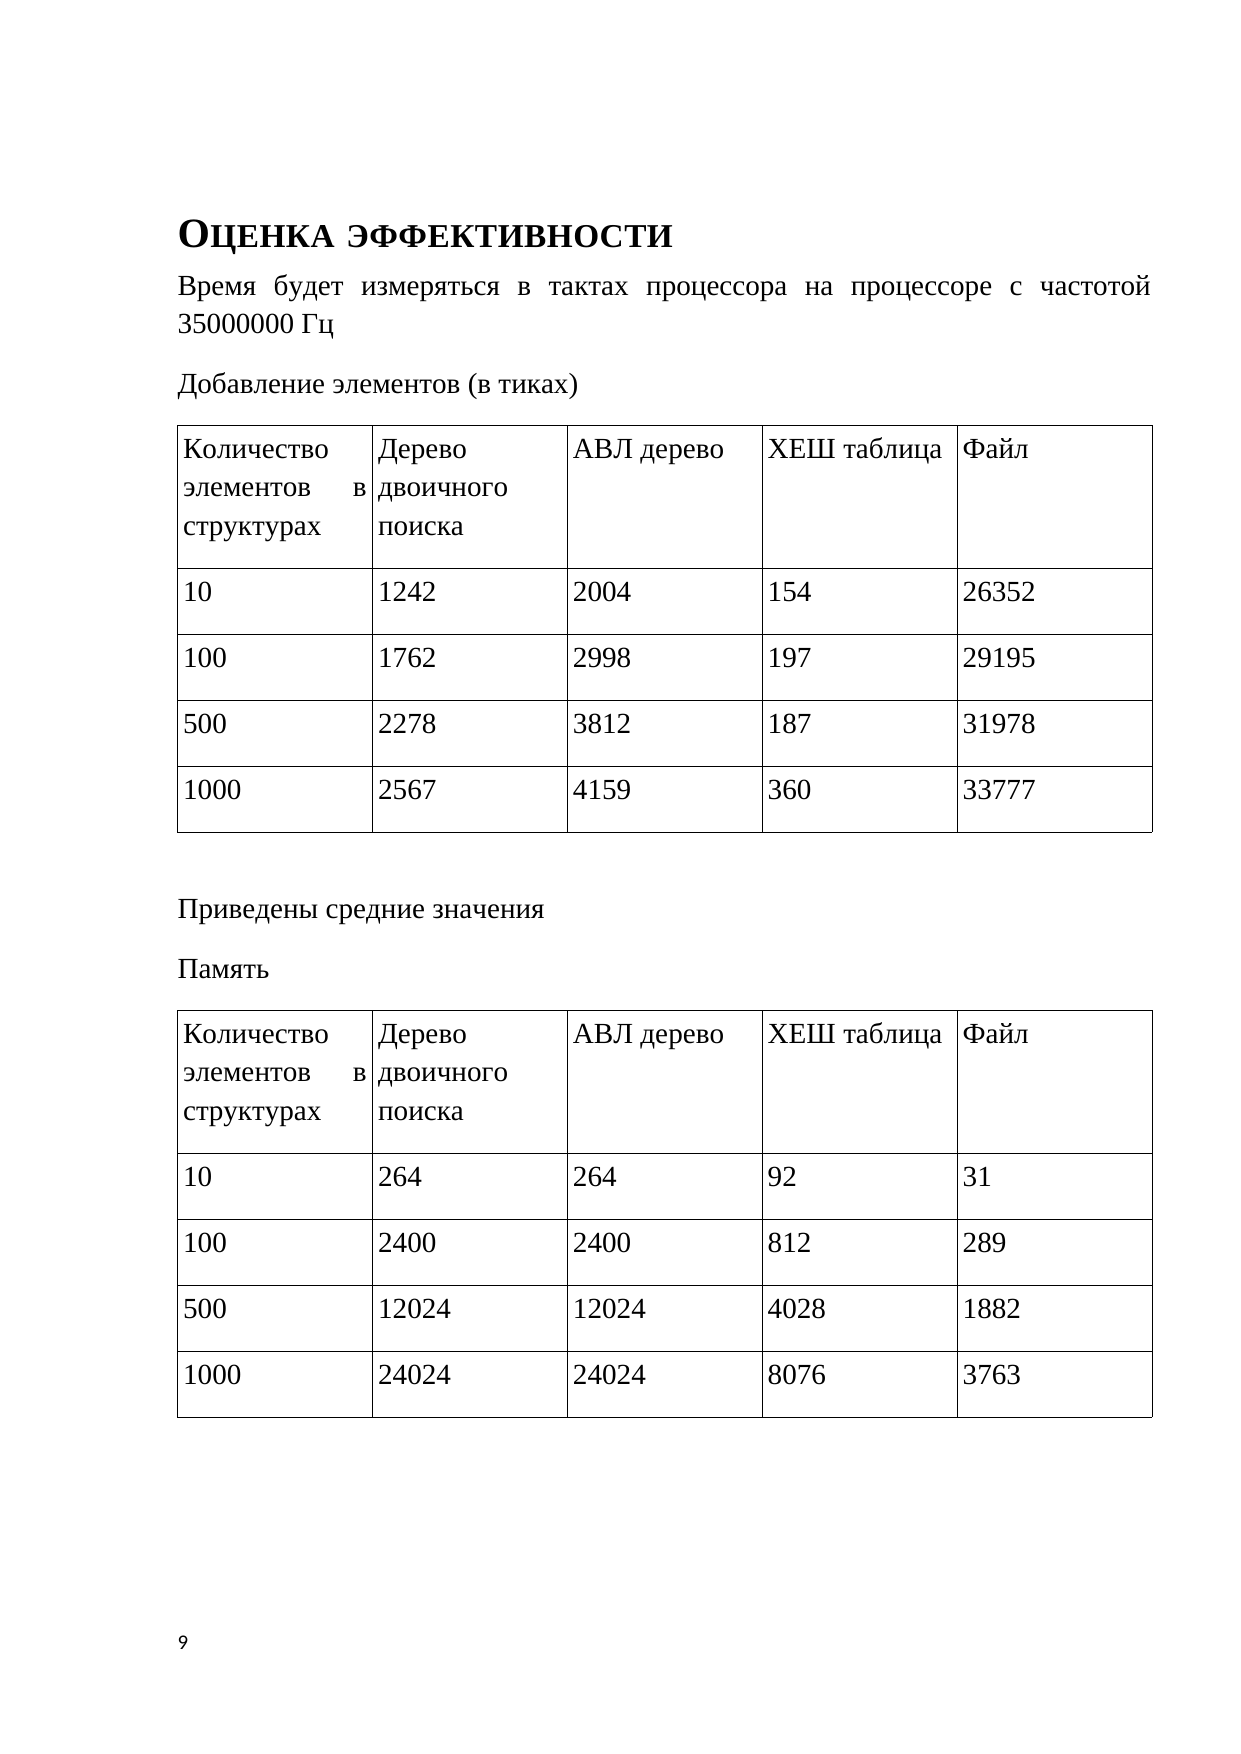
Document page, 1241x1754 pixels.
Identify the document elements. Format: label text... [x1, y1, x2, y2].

table_cell 92 [763, 1154, 957, 1219]
table_header АВЛ дерево [568, 1011, 762, 1153]
table_cell 289 [958, 1220, 1152, 1285]
table_cell 2278 [373, 701, 567, 766]
table_cell 264 [373, 1154, 567, 1219]
table_cell 2998 [568, 635, 762, 700]
table_cell 360 [763, 767, 957, 832]
table_cell 2004 [568, 569, 762, 634]
table_cell 24024 [373, 1352, 567, 1417]
table_cell 1762 [373, 635, 567, 700]
text Добавление элементов (в тиках) [177, 366, 1152, 399]
table_cell 500 [178, 701, 372, 766]
table_cell 10 [178, 569, 372, 634]
table_cell 1000 [178, 1352, 372, 1417]
table_header ХЕШ таблица [763, 1011, 957, 1153]
table_cell 500 [178, 1286, 372, 1351]
table_cell 4159 [568, 767, 762, 832]
table_cell 812 [763, 1220, 957, 1285]
table_cell 31978 [958, 701, 1152, 766]
table_header Количество элементов в структурах [178, 1011, 372, 1153]
table_cell 12024 [568, 1286, 762, 1351]
table_header Количество элементов в структурах [178, 426, 372, 568]
table_header Файл [958, 426, 1152, 568]
table_cell 2400 [373, 1220, 567, 1285]
table_cell 33777 [958, 767, 1152, 832]
table_cell 1242 [373, 569, 567, 634]
text Приведены средние значения [177, 891, 1152, 925]
text Память [177, 951, 1152, 984]
table_cell 3812 [568, 701, 762, 766]
table_cell 4028 [763, 1286, 957, 1351]
table_header АВЛ дерево [568, 426, 762, 568]
table_cell 2567 [373, 767, 567, 832]
table_cell 24024 [568, 1352, 762, 1417]
table_cell 26352 [958, 569, 1152, 634]
table_cell 29195 [958, 635, 1152, 700]
table_cell 197 [763, 635, 957, 700]
table_cell 100 [178, 635, 372, 700]
table_cell 100 [178, 1220, 372, 1285]
table_header Файл [958, 1011, 1152, 1153]
table_header Дерево двоичного поиска [373, 1011, 567, 1153]
table_cell 1000 [178, 767, 372, 832]
table_cell 2400 [568, 1220, 762, 1285]
table_cell 12024 [373, 1286, 567, 1351]
table_cell 1882 [958, 1286, 1152, 1351]
table_cell 8076 [763, 1352, 957, 1417]
table_cell 264 [568, 1154, 762, 1219]
text Время будет измеряться в тактах процессора на процессоре с частотой 35000000 Гц [177, 268, 1152, 340]
subtitle Оценка эффективности [177, 209, 1152, 257]
table_header Дерево двоичного поиска [373, 426, 567, 568]
table_cell 154 [763, 569, 957, 634]
table_header ХЕШ таблица [763, 426, 957, 568]
table_cell 187 [763, 701, 957, 766]
table_cell 3763 [958, 1352, 1152, 1417]
table_cell 10 [178, 1154, 372, 1219]
table_cell 31 [958, 1154, 1152, 1219]
